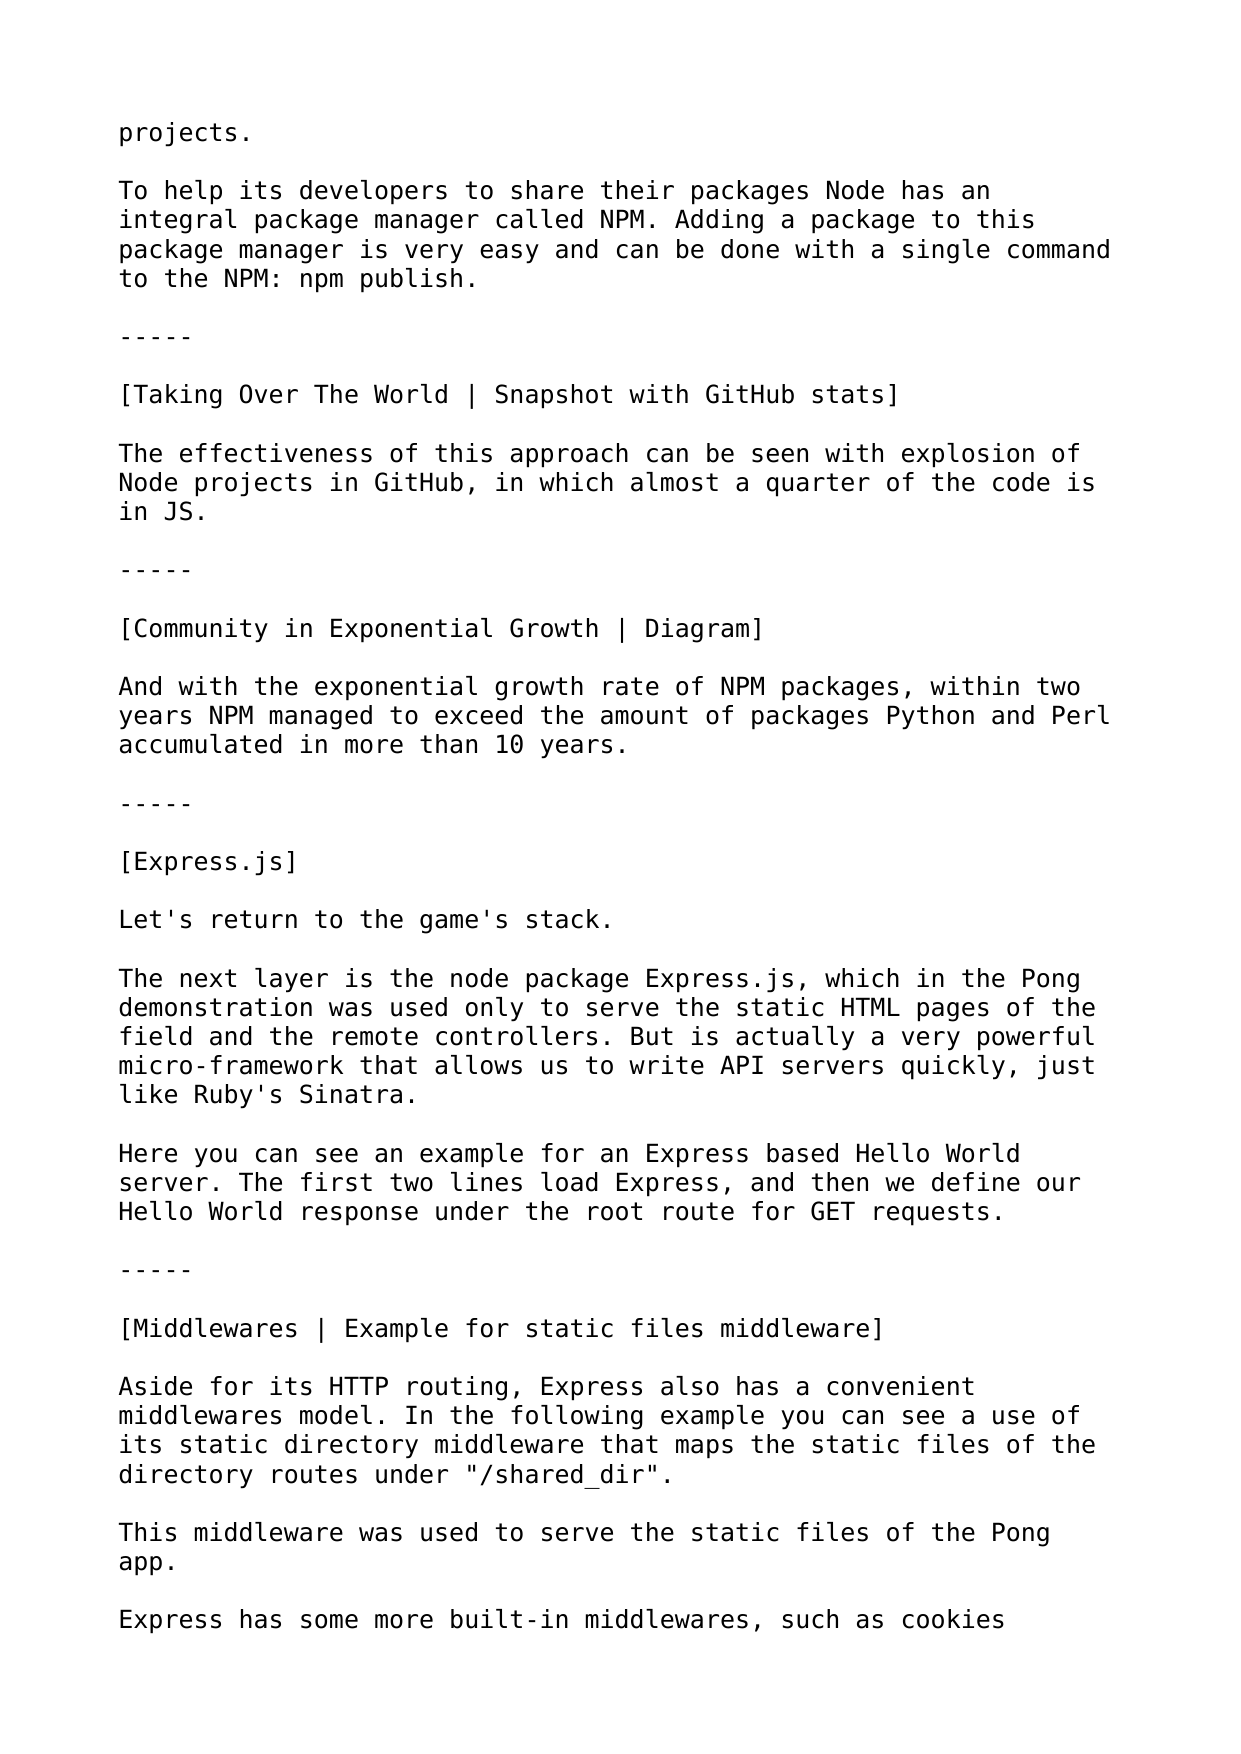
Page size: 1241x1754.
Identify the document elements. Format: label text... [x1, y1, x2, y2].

text ----- [118, 322, 1122, 351]
text Express has some more built-in middlewares, such as cookies [118, 1606, 1122, 1635]
text The next layer is the node package Express.js, which in the Pong demonstration was used only to serve the static HTML pages of the field and the remote controllers. But is actually a very powerful micro-framework that allows us to write API servers quickly, just like Ruby's Sinatra. [118, 964, 1122, 1110]
text This middleware was used to serve the static files of the Pong app. [118, 1518, 1122, 1576]
text [Community in Exponential Growth | Diagram] [118, 614, 1122, 643]
text Aside for its HTTP routing, Express also has a convenient middlewares model. In the following example you can see a use of its static directory middleware that maps the static files of the directory routes under "/shared_dir". [118, 1372, 1122, 1489]
text Let's return to the game's stack. [118, 906, 1122, 935]
text To help its developers to share their packages Node has an integral package manager called NPM. Adding a package to this package manager is very easy and can be done with a single command to the NPM: npm publish. [118, 176, 1122, 293]
text [Taking Over The World | Snapshot with GitHub stats] [118, 381, 1122, 410]
text ----- [118, 789, 1122, 818]
text ----- [118, 556, 1122, 585]
text [Middlewares | Example for static files middleware] [118, 1314, 1122, 1343]
text Here you can see an example for an Express based Hello World server. The first two lines load Express, and then we define our Hello World response under the root route for GET requests. [118, 1139, 1122, 1226]
text [Express.js] [118, 847, 1122, 876]
text ----- [118, 1256, 1122, 1285]
text And with the exponential growth rate of NPM packages, within two years NPM managed to exceed the amount of packages Python and Perl accumulated in more than 10 years. [118, 672, 1122, 760]
text The effectiveness of this approach can be seen with explosion of Node projects in GitHub, in which almost a quarter of the code is in JS. [118, 439, 1122, 526]
text projects. [118, 118, 1122, 147]
